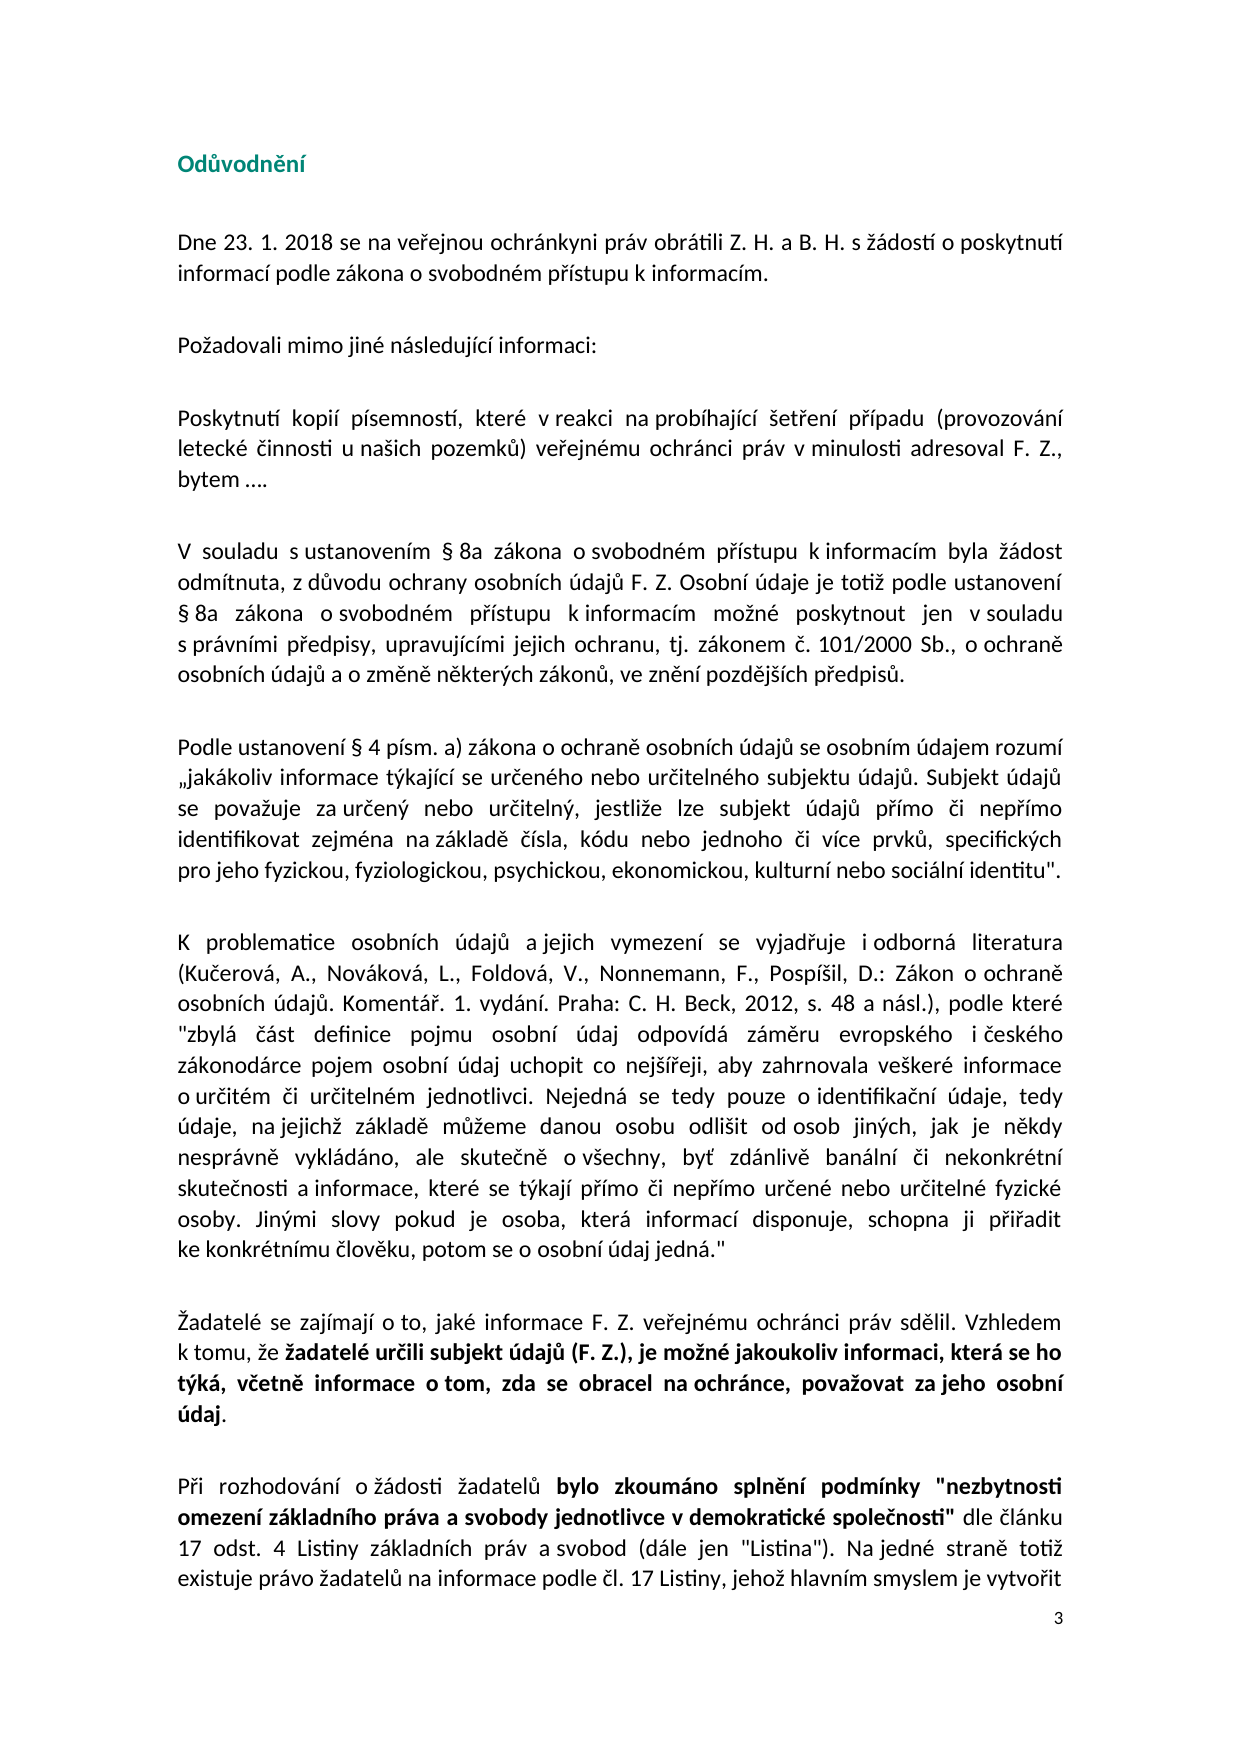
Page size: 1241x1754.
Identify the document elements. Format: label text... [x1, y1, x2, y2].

text Dne 23. 1. 2018 se na veřejnou ochránkyni práv obrátili Z. H. a B. H. s žádostí o poskytnutí informací podle zákona o svobodném přístupu k informacím. [177, 227, 1063, 287]
text K problematice osobních údajů a jejich vymezení se vyjadřuje i odborná literatura (Kučerová, A., Nováková, L., Foldová, V., Nonnemann, F., Pospíšil, D.: Zákon o ochraně osobních údajů. Komentář. 1. vydání. Praha: C. H. Beck, 2012, s. 48 a násl.), podle které "zbylá část definice pojmu osobní údaj odpovídá záměru evropského i českého zákonodárce pojem osobní údaj uchopit co nejšířeji, aby zahrnovala veškeré informace o určitém či určitelném jednotlivci. Nejedná se tedy pouze o identifikační údaje, tedy údaje, na jejichž základě můžeme danou osobu odlišit od osob jiných, jak je někdy nesprávně vykládáno, ale skutečně o všechny, byť zdánlivě banální či nekonkrétní skutečnosti a informace, které se týkají přímo či nepřímo určené nebo určitelné fyzické osoby. Jinými slovy pokud je osoba, která informací disponuje, schopna ji přiřadit ke konkrétnímu člověku, potom se o osobní údaj jedná." [177, 927, 1063, 1264]
text V souladu s ustanovením § 8a zákona o svobodném přístupu k informacím byla žádost odmítnuta, z důvodu ochrany osobních údajů F. Z. Osobní údaje je totiž podle ustanovení § 8a zákona o svobodném přístupu k informacím možné poskytnout jen v souladu s právními předpisy, upravujícími jejich ochranu, tj. zákonem č. 101/2000 Sb., o ochraně osobních údajů a o změně některých zákonů, ve znění pozdějších předpisů. [177, 536, 1063, 689]
subtitle Odůvodnění [177, 148, 1063, 178]
text Podle ustanovení § 4 písm. a) zákona o ochraně osobních údajů se osobním údajem rozumí „jakákoliv informace týkající se určeného nebo určitelného subjektu údajů. Subjekt údajů se považuje za určený nebo určitelný, jestliže lze subjekt údajů přímo či nepřímo identifikovat zejména na základě čísla, kódu nebo jednoho či více prvků, specifických pro jeho fyzickou, fyziologickou, psychickou, ekonomickou, kulturní nebo sociální identitu". [177, 732, 1063, 884]
text Při rozhodování o žádosti žadatelů bylo zkoumáno splnění podmínky "nezbytnosti omezení základního práva a svobody jednotlivce v demokratické společnosti" dle článku 17 odst. 4 Listiny základních práv a svobod (dále jen "Listina"). Na jedné straně totiž existuje právo žadatelů na informace podle čl. 17 Listiny, jehož hlavním smyslem je vytvořit [177, 1471, 1063, 1593]
text Poskytnutí kopií písemností, které v reakci na probíhající šetření případu (provozování letecké činnosti u našich pozemků) veřejnému ochránci práv v minulosti adresoval F. Z., bytem …. [177, 403, 1063, 493]
text Žadatelé se zajímají o to, jaké informace F. Z. veřejnému ochránci práv sdělil. Vzhledem k tomu, že žadatelé určili subjekt údajů (F. Z.), je možné jakoukoliv informaci, která se ho týká, včetně informace o tom, zda se obracel na ochránce, považovat za jeho osobní údaj. [177, 1307, 1063, 1428]
text Požadovali mimo jiné následující informaci: [177, 330, 1063, 359]
